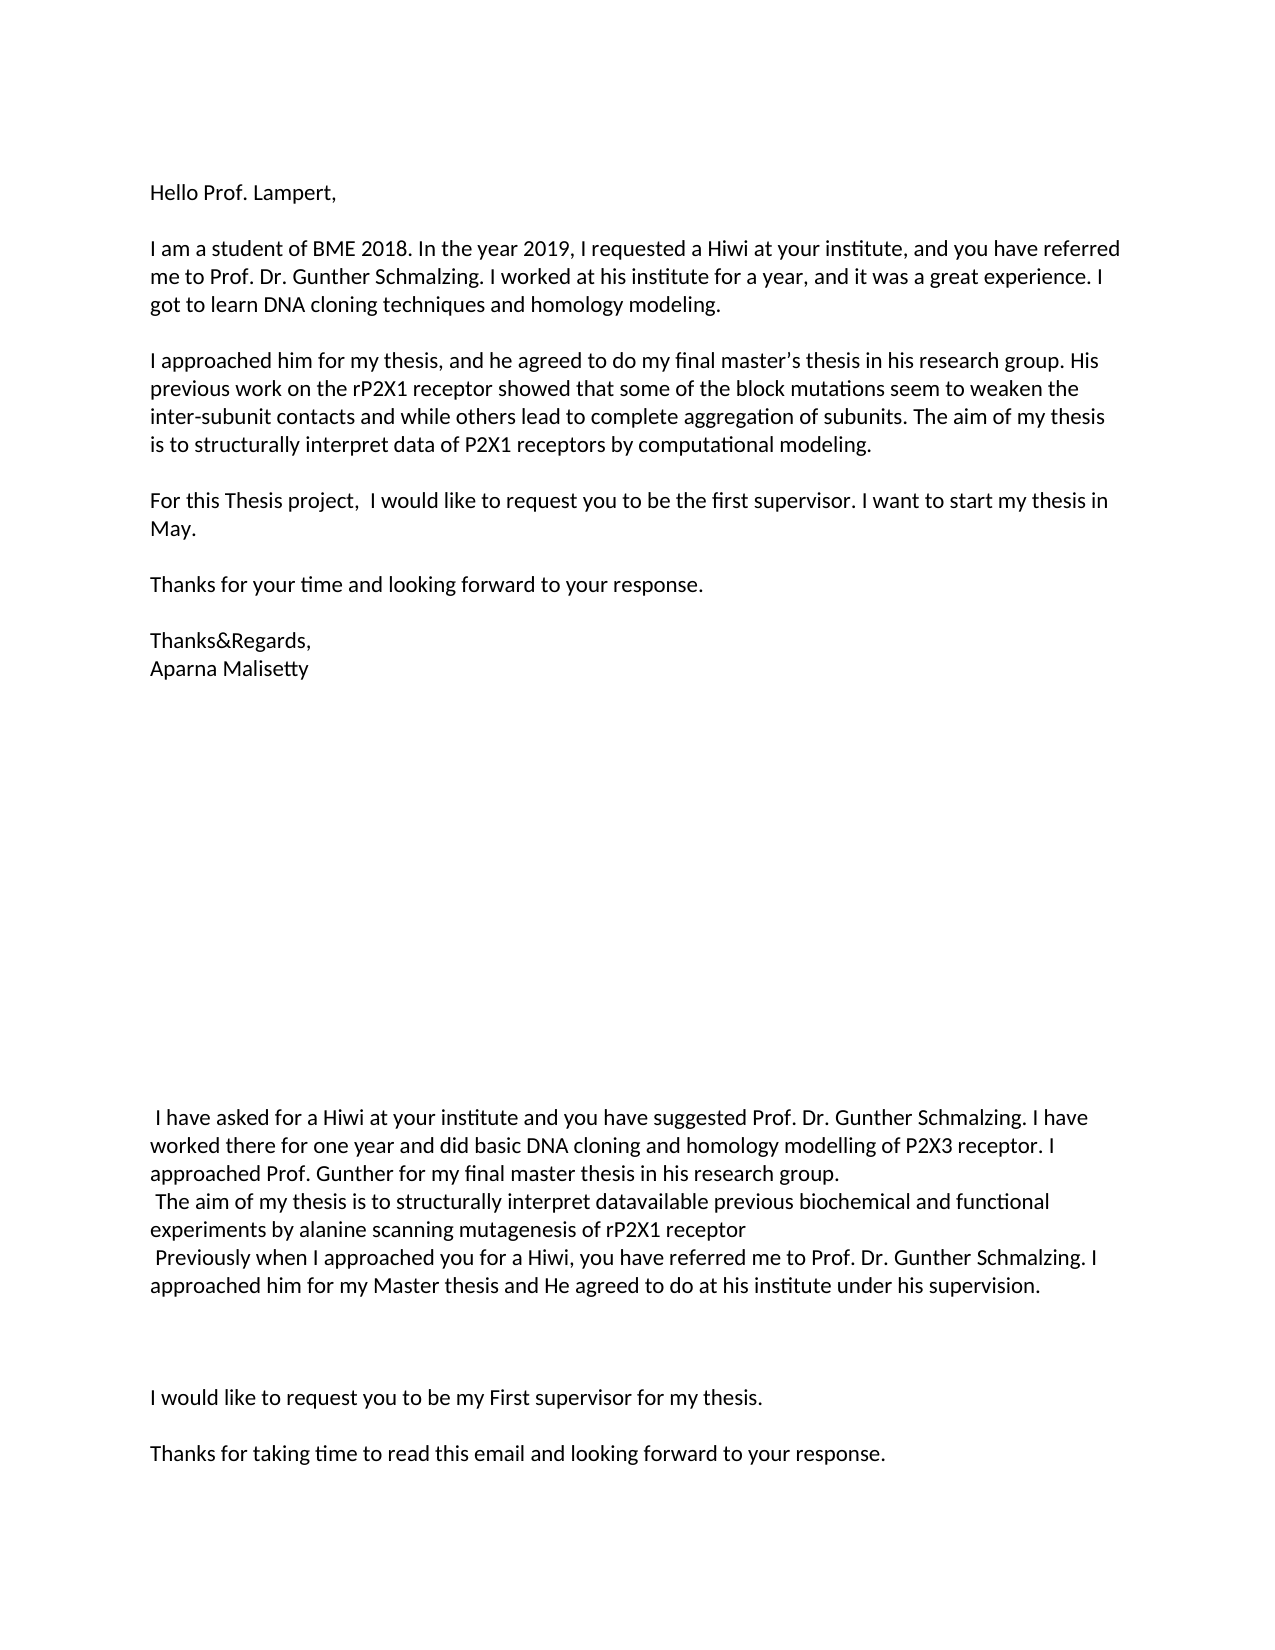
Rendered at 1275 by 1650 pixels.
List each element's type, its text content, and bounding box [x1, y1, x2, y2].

text Thanks&Regards, [150, 626, 1125, 654]
text Thanks for taking time to read this email and looking forward to your response. [150, 1439, 1125, 1467]
text Hello Prof. Lampert, [150, 178, 1125, 206]
text The aim of my thesis is to structurally interpret datavailable previous biochemical and functional experiments by alanine scanning mutagenesis of rP2X1 receptor [150, 1187, 1125, 1243]
text Thanks for your time and looking forward to your response. [150, 570, 1125, 598]
text Aparna Malisetty [150, 654, 1125, 682]
text Previously when I approached you for a Hiwi, you have referred me to Prof. Dr. Gunther Schmalzing. I approached him for my Master thesis and He agreed to do at his institute under his supervision. [150, 1243, 1125, 1299]
text I approached him for my thesis, and he agreed to do my final master’s thesis in his research group. His previous work on the rP2X1 receptor showed that some of the block mutations seem to weaken the inter-subunit contacts and while others lead to complete aggregation of subunits. The aim of my thesis is to structurally interpret data of P2X1 receptors by computational modeling. [150, 346, 1125, 458]
text For this Thesis project, I would like to request you to be the first supervisor. I want to start my thesis in May. [150, 486, 1125, 542]
text I would like to request you to be my First supervisor for my thesis. [150, 1383, 1125, 1411]
text I have asked for a Hiwi at your institute and you have suggested Prof. Dr. Gunther Schmalzing. I have worked there for one year and did basic DNA cloning and homology modelling of P2X3 receptor. I approached Prof. Gunther for my final master thesis in his research group. [150, 1103, 1125, 1187]
text I am a student of BME 2018. In the year 2019, I requested a Hiwi at your institute, and you have referred me to Prof. Dr. Gunther Schmalzing. I worked at his institute for a year, and it was a great experience. I got to learn DNA cloning techniques and homology modeling. [150, 234, 1125, 318]
